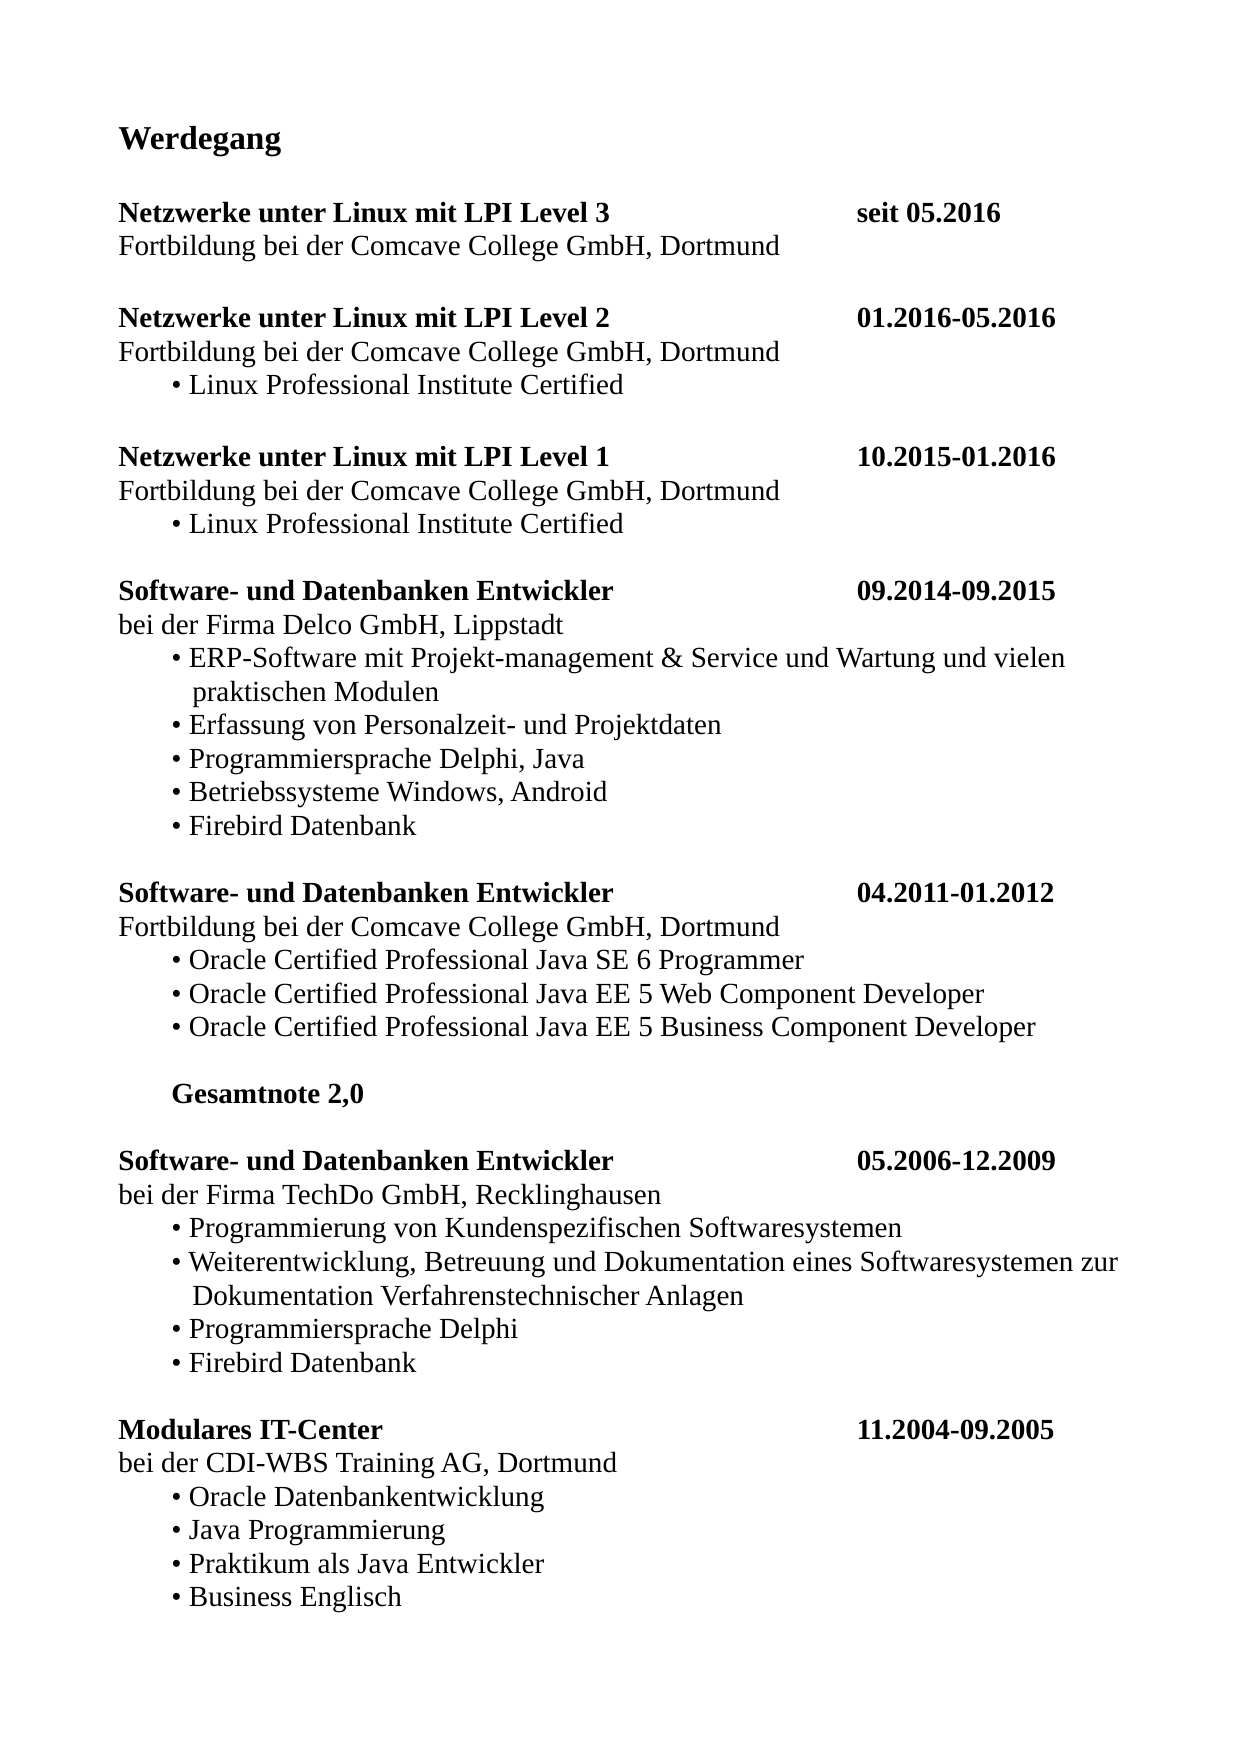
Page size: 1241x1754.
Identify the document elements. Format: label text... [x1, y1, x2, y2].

text • Betriebssysteme Windows, Android • Firebird Datenbank [118, 774, 1122, 842]
text Fortbildung bei der Comcave College GmbH, Dortmund [118, 909, 1122, 942]
text Gesamtnote 2,0 [118, 1076, 1122, 1110]
text • Java Programmierung [118, 1512, 1122, 1546]
text • Programmiersprache Delphi [118, 1311, 1122, 1345]
text • ERP-Software mit Projekt-management & Service und Wartung und vielen praktischen Modulen [118, 640, 1122, 707]
text • Oracle Certified Professional Java SE 6 Programmer [118, 942, 1122, 976]
text bei der CDI-WBS Training AG, Dortmund [118, 1445, 1122, 1479]
text • Praktikum als Java Entwickler [118, 1546, 1122, 1579]
text Software- und Datenbanken Entwickler 05.2006-12.2009 [118, 1143, 1122, 1177]
text Modulares IT-Center 11.2004-09.2005 [118, 1378, 1122, 1445]
text • Programmiersprache Delphi, Java [118, 741, 1122, 774]
text Netzwerke unter Linux mit LPI Level 1 10.2015-01.2016 [118, 439, 1122, 473]
text Werdegang [118, 118, 1122, 156]
text Software- und Datenbanken Entwickler 09.2014-09.2015 [118, 573, 1122, 607]
text Fortbildung bei der Comcave College GmbH, Dortmund [118, 334, 1122, 367]
text bei der Firma Delco GmbH, Lippstadt [118, 607, 1122, 640]
text • Linux Professional Institute Certified [118, 367, 1122, 401]
text • Linux Professional Institute Certified [118, 506, 1122, 573]
text Fortbildung bei der Comcave College GmbH, Dortmund [118, 228, 1122, 262]
text • Oracle Datenbankentwicklung [118, 1479, 1122, 1512]
text • Erfassung von Personalzeit- und Projektdaten [118, 707, 1122, 741]
text Software- und Datenbanken Entwickler 04.2011-01.2012 [118, 875, 1122, 909]
text Fortbildung bei der Comcave College GmbH, Dortmund [118, 473, 1122, 506]
text • Oracle Certified Professional Java EE 5 Business Component Developer [118, 1009, 1122, 1043]
text • Business Englisch [118, 1579, 1122, 1613]
text • Weiterentwicklung, Betreuung und Dokumentation eines Softwaresystemen zur Dokumentation Verfahrenstechnischer Anlagen [118, 1244, 1122, 1311]
text Netzwerke unter Linux mit LPI Level 2 01.2016-05.2016 [118, 300, 1122, 334]
text • Oracle Certified Professional Java EE 5 Web Component Developer [118, 976, 1122, 1009]
text • Programmierung von Kundenspezifischen Softwaresystemen [118, 1211, 1122, 1244]
text Netzwerke unter Linux mit LPI Level 3 seit 05.2016 [118, 195, 1122, 228]
text bei der Firma TechDo GmbH, Recklinghausen [118, 1177, 1122, 1211]
text • Firebird Datenbank [118, 1345, 1122, 1378]
